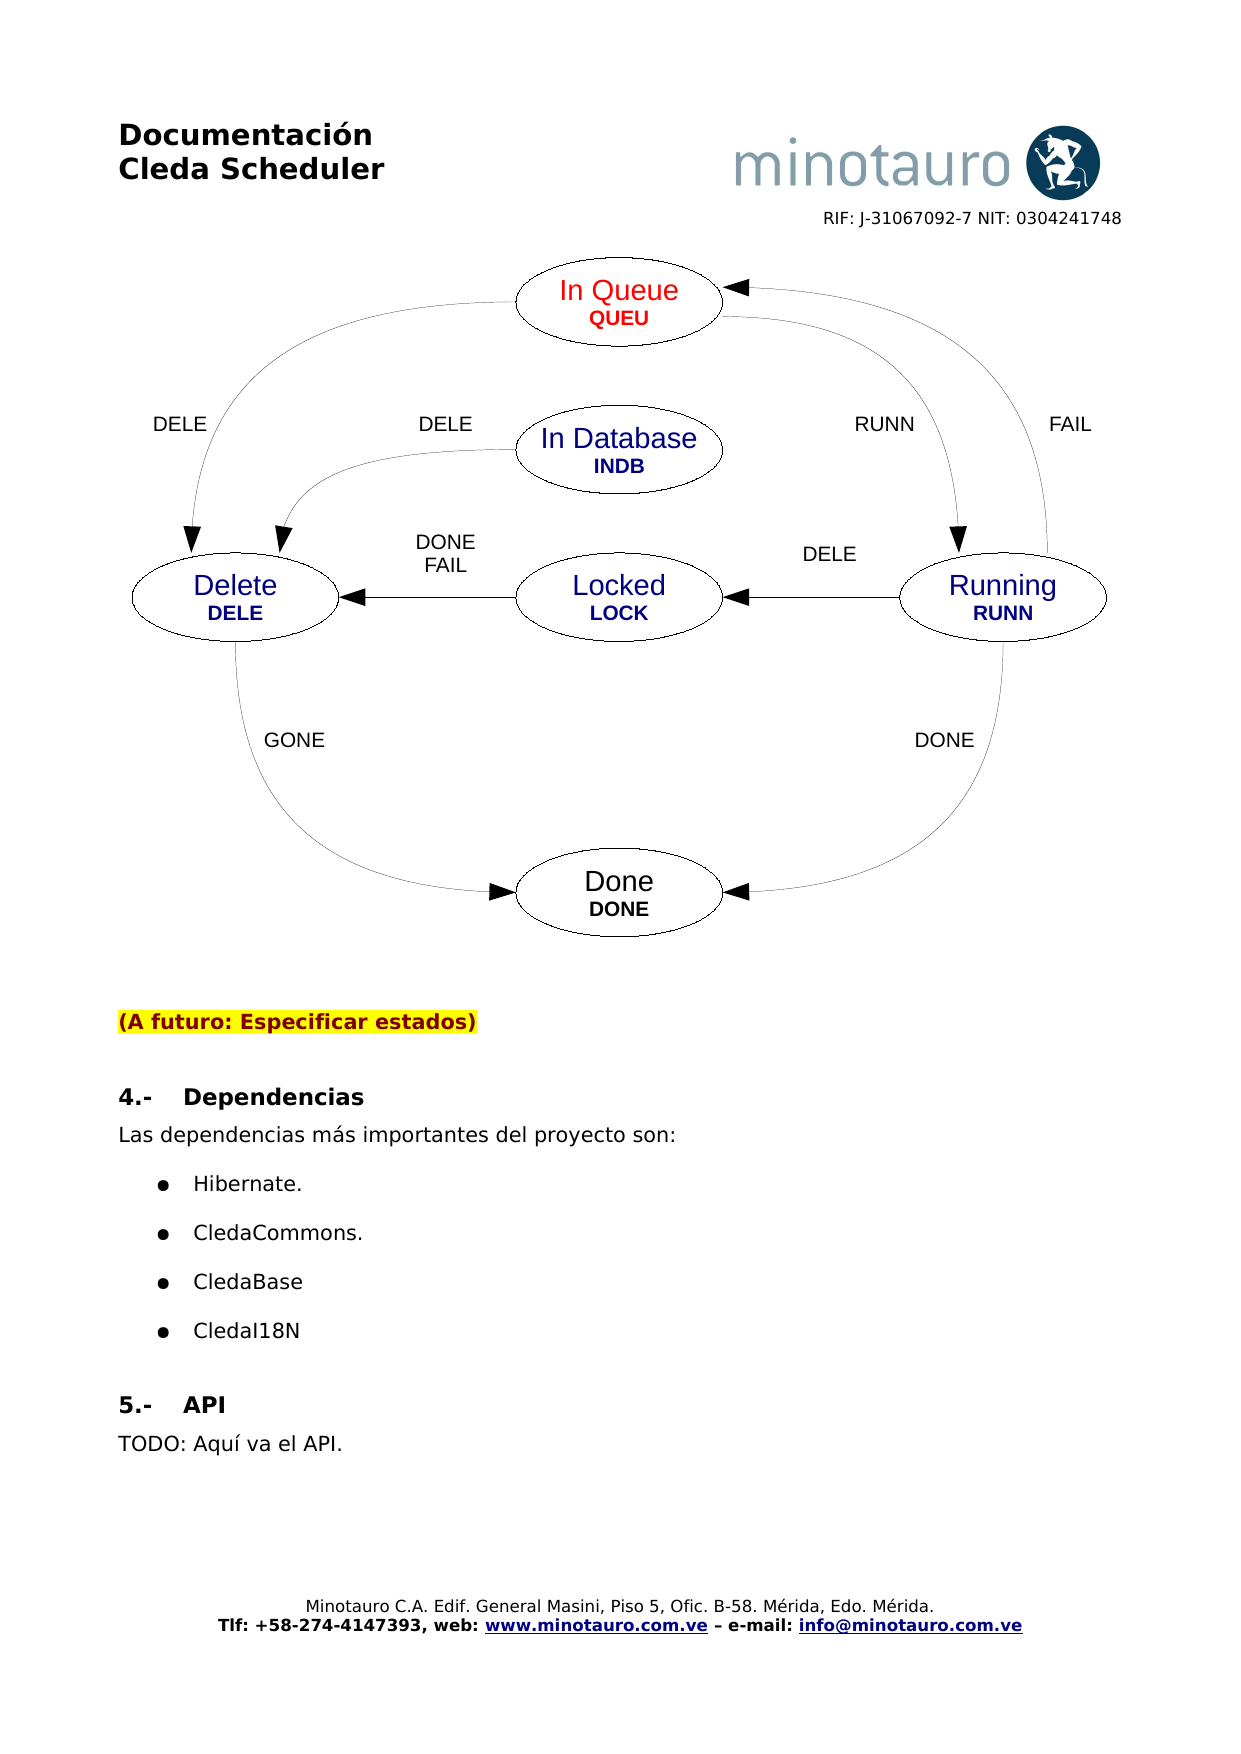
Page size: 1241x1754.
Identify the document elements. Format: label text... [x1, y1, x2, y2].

list CledaI18N [156, 1319, 1122, 1343]
list Hibernate. [156, 1172, 1122, 1196]
text Las dependencias más importantes del proyecto son: [118, 1123, 1122, 1148]
text (A futuro: Especificar estados) [118, 1010, 1122, 1034]
list CledaCommons. [156, 1221, 1122, 1245]
subtitle Dependencias [118, 1084, 1122, 1111]
list CledaBase [156, 1270, 1122, 1294]
picture [718, 119, 1121, 208]
subtitle API [118, 1393, 1122, 1419]
text TODO: Aquí va el API. [118, 1432, 1122, 1456]
